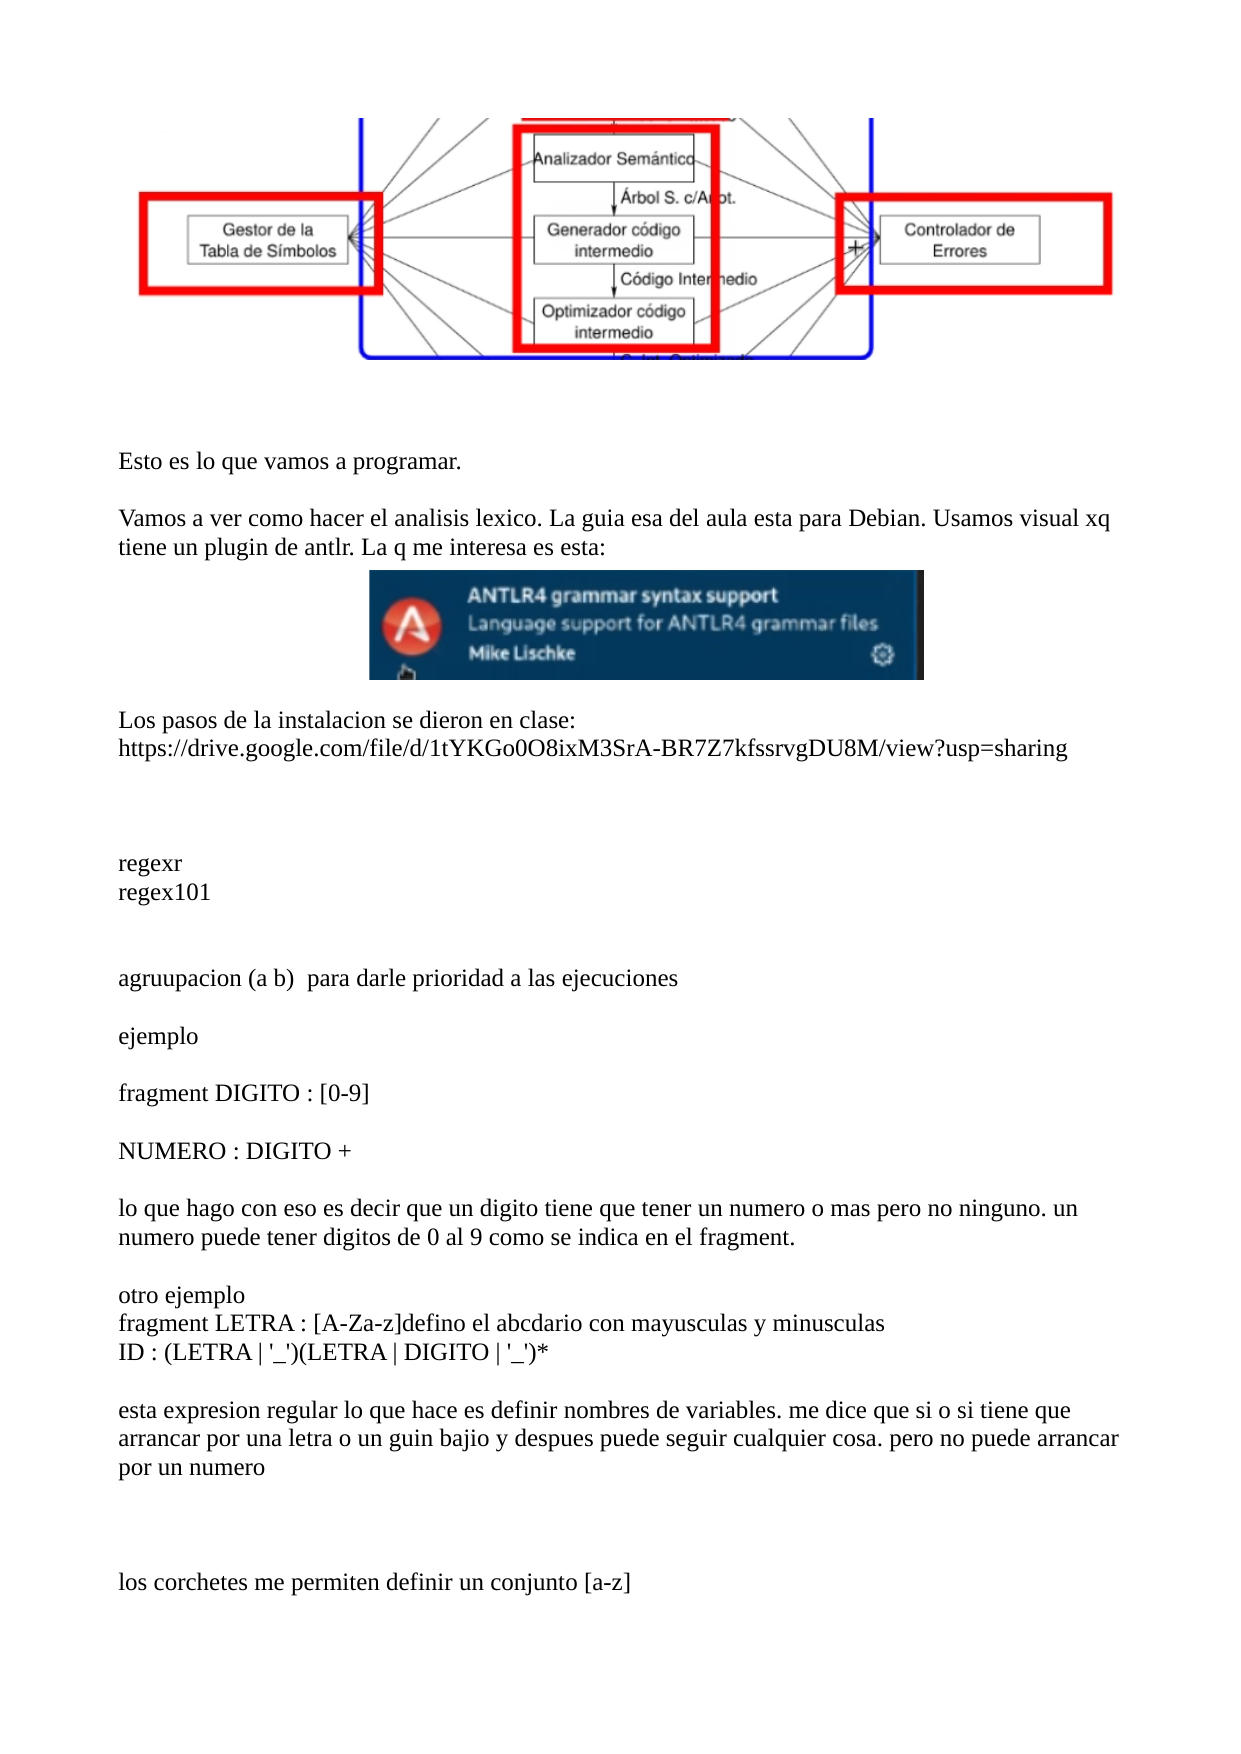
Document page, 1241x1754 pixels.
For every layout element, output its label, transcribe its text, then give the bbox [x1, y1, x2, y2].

text lo que hago con eso es decir que un digito tiene que tener un numero o mas pero no ninguno. un numero puede tener digitos de 0 al 9 como se indica en el fragment. [118, 1193, 1122, 1251]
text otro ejemplo [118, 1280, 1122, 1308]
text ejemplo [118, 1021, 1122, 1050]
text regexr [118, 848, 1122, 877]
text regex101 [118, 877, 1122, 906]
text NUMERO : DIGITO + [118, 1136, 1122, 1165]
text Los pasos de la instalacion se dieron en clase: https://drive.google.com/file/d/1tYKGo0O8ixM3SrA-BR7Z7kfssrvgDU8M/view?usp=sharing [118, 705, 1122, 762]
picture [369, 570, 924, 680]
text [118, 360, 1122, 417]
text los corchetes me permiten definir un conjunto [a-z] [118, 1567, 1122, 1596]
text agruupacion (a b) para darle prioridad a las ejecuciones [118, 963, 1122, 992]
text ID : (LETRA | '_')(LETRA | DIGITO | '_')* [118, 1337, 1122, 1366]
text fragment LETRA : [A-Za-z]defino el abcdario con mayusculas y minusculas [118, 1308, 1122, 1337]
text fragment DIGITO : [0-9] [118, 1078, 1122, 1107]
text Vamos a ver como hacer el analisis lexico. La guia esa del aula esta para Debian. Usamos visual xq tiene un plugin de antlr. La q me interesa es esta: [118, 503, 1122, 561]
text esta expresion regular lo que hace es definir nombres de variables. me dice que si o si tiene que arrancar por una letra o un guin bajio y despues puede seguir cualquier cosa. pero no puede arrancar por un numero [118, 1395, 1122, 1481]
text Esto es lo que vamos a programar. [118, 446, 1122, 475]
picture [118, 118, 1123, 360]
